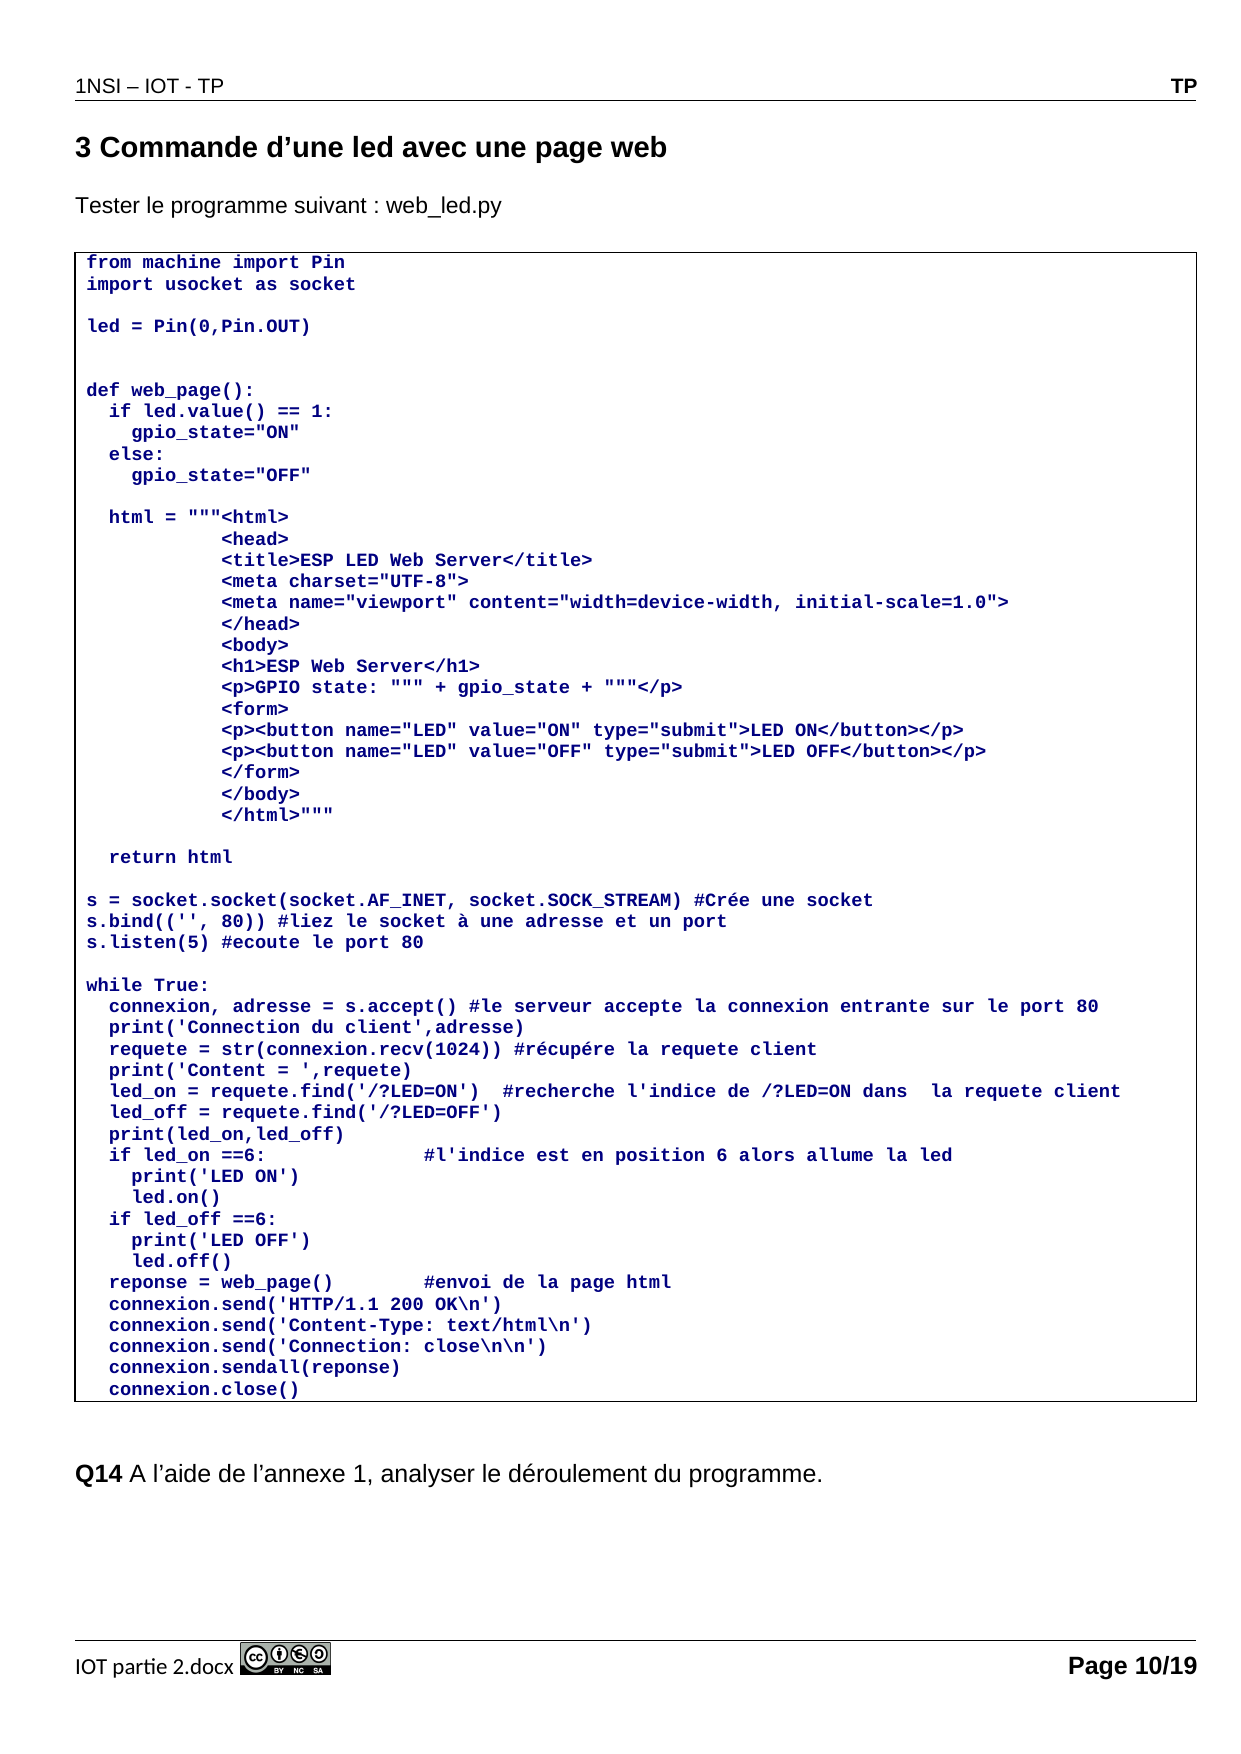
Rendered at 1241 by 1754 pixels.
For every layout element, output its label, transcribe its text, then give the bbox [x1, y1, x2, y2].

text Q14 A l’aide de l’annexe 1, analyser le déroulement du programme. [75, 1459, 1196, 1488]
text Tester le programme suivant : web_led.py [75, 192, 1196, 218]
picture [240, 1642, 331, 1675]
text 3 Commande d’une led avec une page web [75, 129, 1196, 163]
